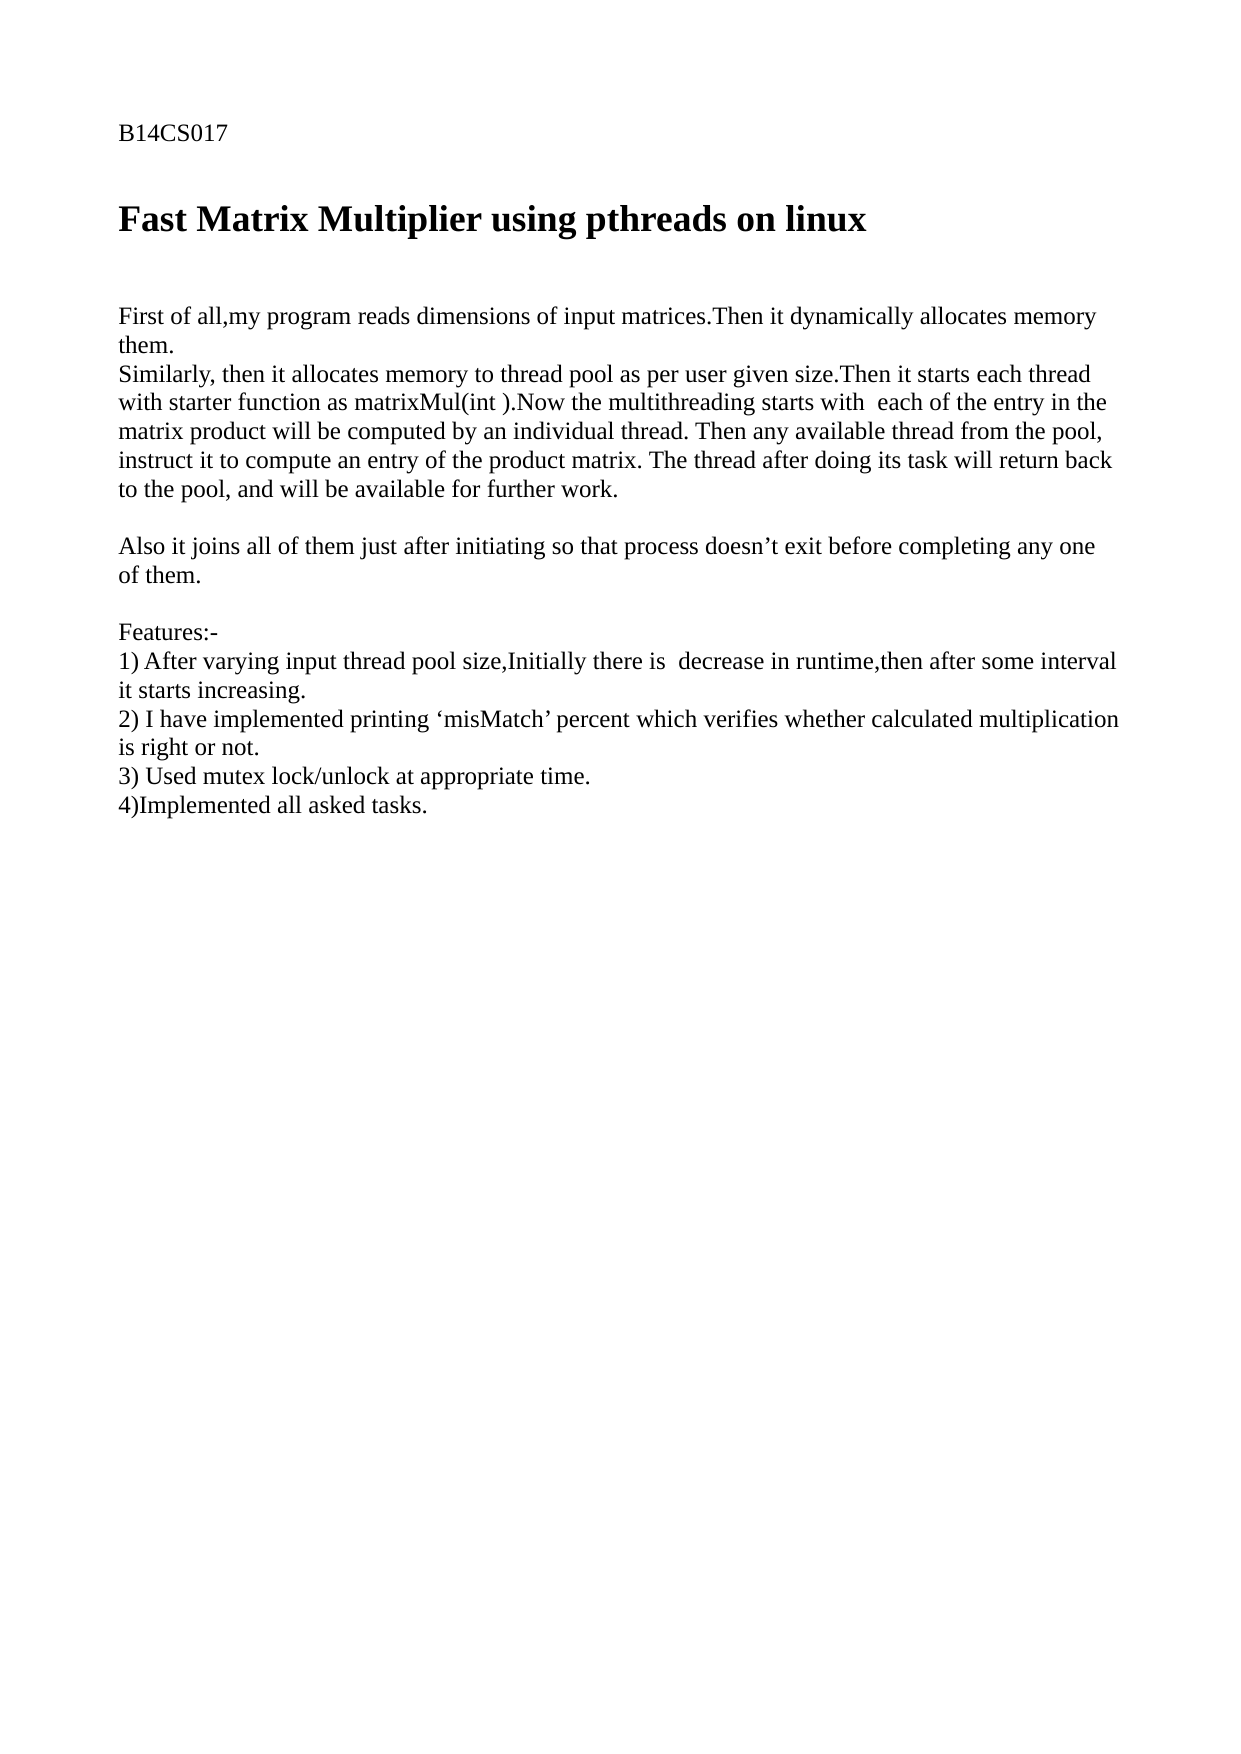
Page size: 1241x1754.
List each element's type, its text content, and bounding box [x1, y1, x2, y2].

text 4)Implemented all asked tasks. [118, 790, 1122, 819]
text Also it joins all of them just after initiating so that process doesn’t exit before completing any one of them. [118, 531, 1122, 589]
subtitle Fast Matrix Multiplier using pthreads on linux [118, 196, 1122, 239]
text Similarly, then it allocates memory to thread pool as per user given size.Then it starts each thread with starter function as matrixMul(int ).Now the multithreading starts with each of the entry in the matrix product will be computed by an individual thread. Then any available thread from the pool, instruct it to compute an entry of the product matrix. The thread after doing its task will return back to the pool, and will be available for further work. [118, 359, 1122, 502]
text Features:- [118, 617, 1122, 646]
text B14CS017 [118, 118, 1122, 147]
text 3) Used mutex lock/unlock at appropriate time. [118, 761, 1122, 790]
text 2) I have implemented printing ‘misMatch’ percent which verifies whether calculated multiplication is right or not. [118, 704, 1122, 761]
text First of all,my program reads dimensions of input matrices.Then it dynamically allocates memory them. [118, 301, 1122, 359]
text 1) After varying input thread pool size,Initially there is decrease in runtime,then after some interval it starts increasing. [118, 646, 1122, 704]
